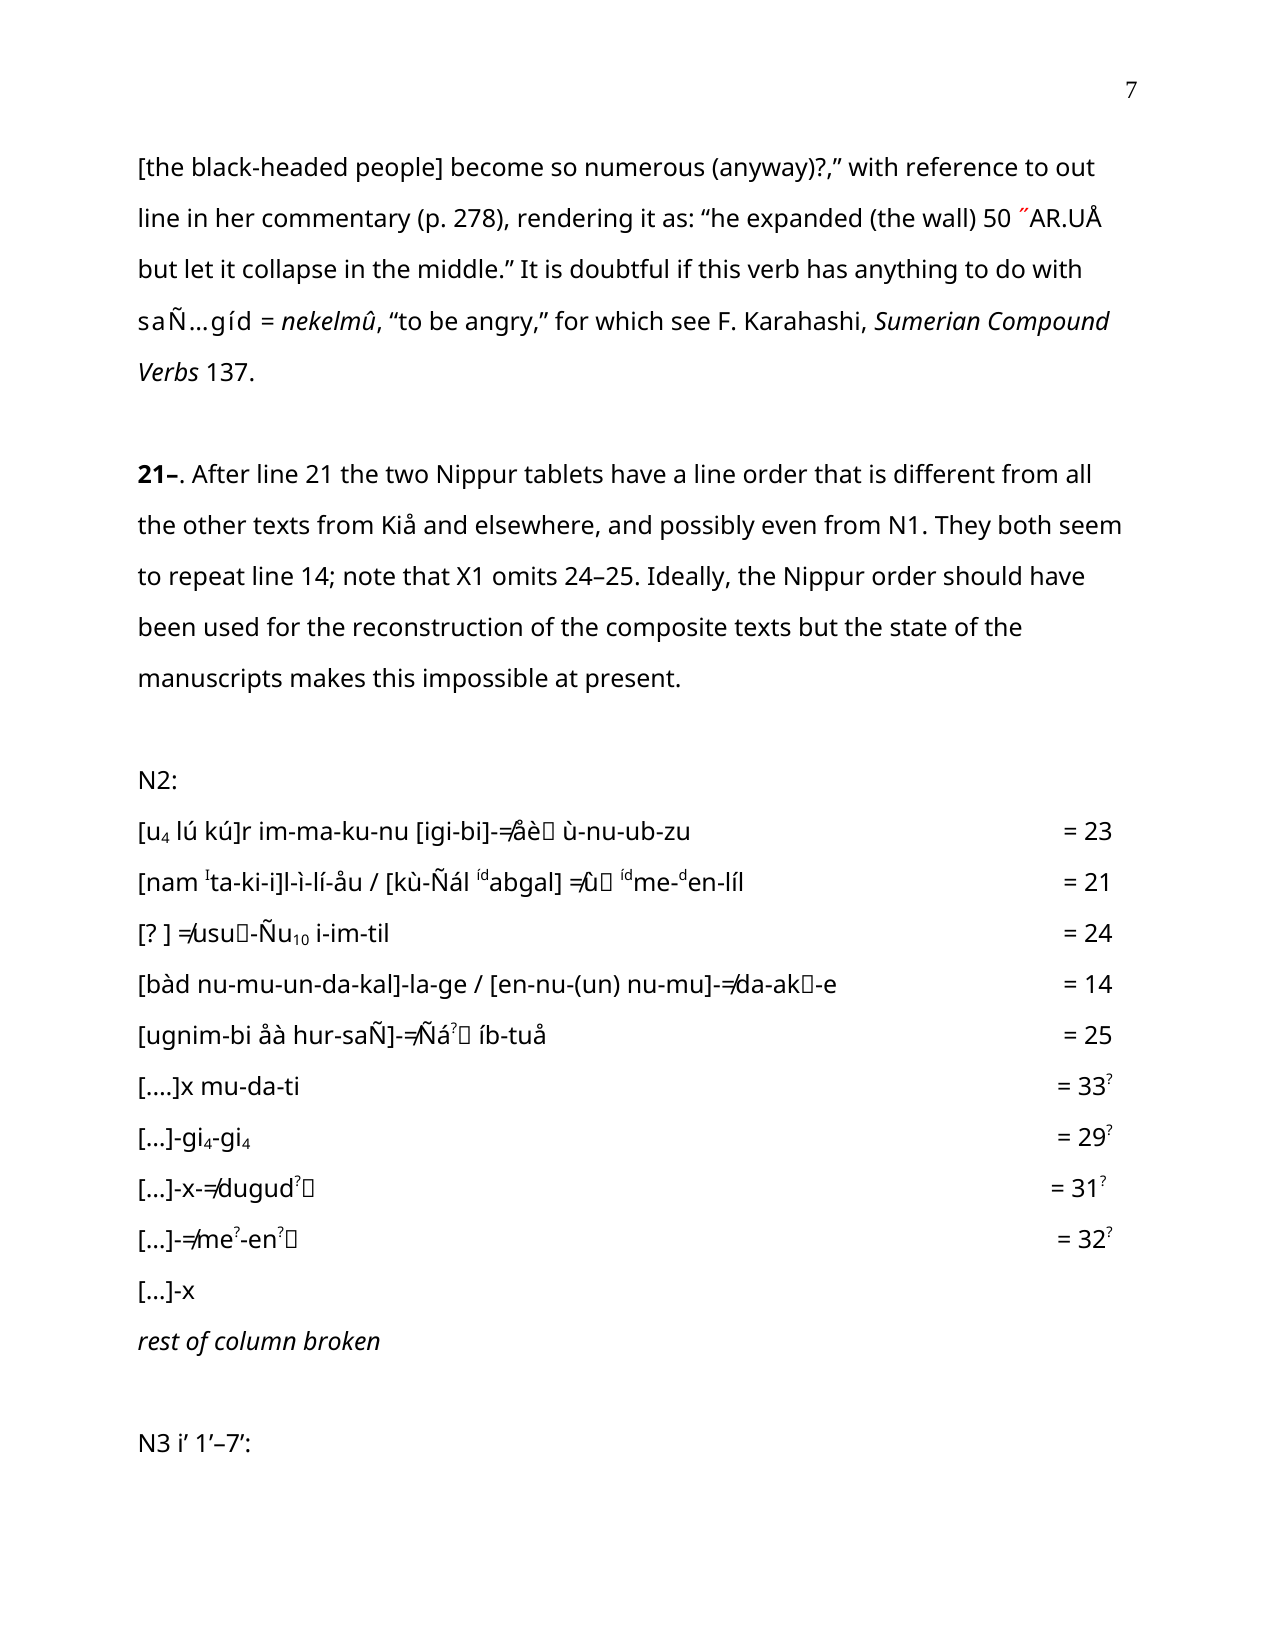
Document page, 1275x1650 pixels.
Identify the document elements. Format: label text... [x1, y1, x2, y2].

text [ugnim-bi åà hur-saÑ]-≠Ñá? íb-tuå = 25 [137, 1018, 1138, 1052]
text [u4 lú kú]r im-ma-ku-nu [igi-bi]-≠åè ù-nu-ub-zu = 23 [137, 813, 1138, 848]
text […]-x [137, 1273, 1138, 1307]
text 21–. After line 21 the two Nippur tablets have a line order that is different from all the other texts from Kiå and elsewhere, and possibly even from N1. They both seem to repeat line 14; note that X1 omits 24–25. Ideally, the Nippur order should have been used for the reconstruction of the composite texts but the state of the manuscripts makes this impossible at present. [137, 456, 1138, 694]
text rest of column broken [137, 1324, 1138, 1358]
text N2: [137, 762, 1138, 797]
text [nam Ita-ki-i]l-ì-lí-åu / [kù-Ñál ídabgal] ≠ù ídme-den-líl = 21 [137, 864, 1138, 899]
text [.…]x mu-da-ti = 33? [137, 1069, 1138, 1103]
text N3 i’ 1’–7’: [137, 1426, 1138, 1460]
text [bàd nu-mu-un-da-kal]-la-ge / [en-nu-(un) nu-mu]-≠da-ak-e = 14 [137, 967, 1138, 1001]
text […]-x-≠dugud? = 31? [137, 1171, 1138, 1205]
text […]-≠me?-en? = 32? [137, 1222, 1138, 1256]
text [? ] ≠usu-Ñu10 i-im-til = 24 [137, 916, 1138, 950]
text […]-gi4-gi4 = 29? [137, 1120, 1138, 1154]
text [the black-headed people] become so numerous (anyway)?,” with reference to out line in her commentary (p. 278), rendering it as: “he expanded (the wall) 50 ˝AR.UÅ but let it collapse in the middle.” It is doubtful if this verb has anything to do with saÑ…gíd = nekelmû, “to be angry,” for which see F. Karahashi, Sumerian Compound Verbs 137. [137, 150, 1138, 388]
